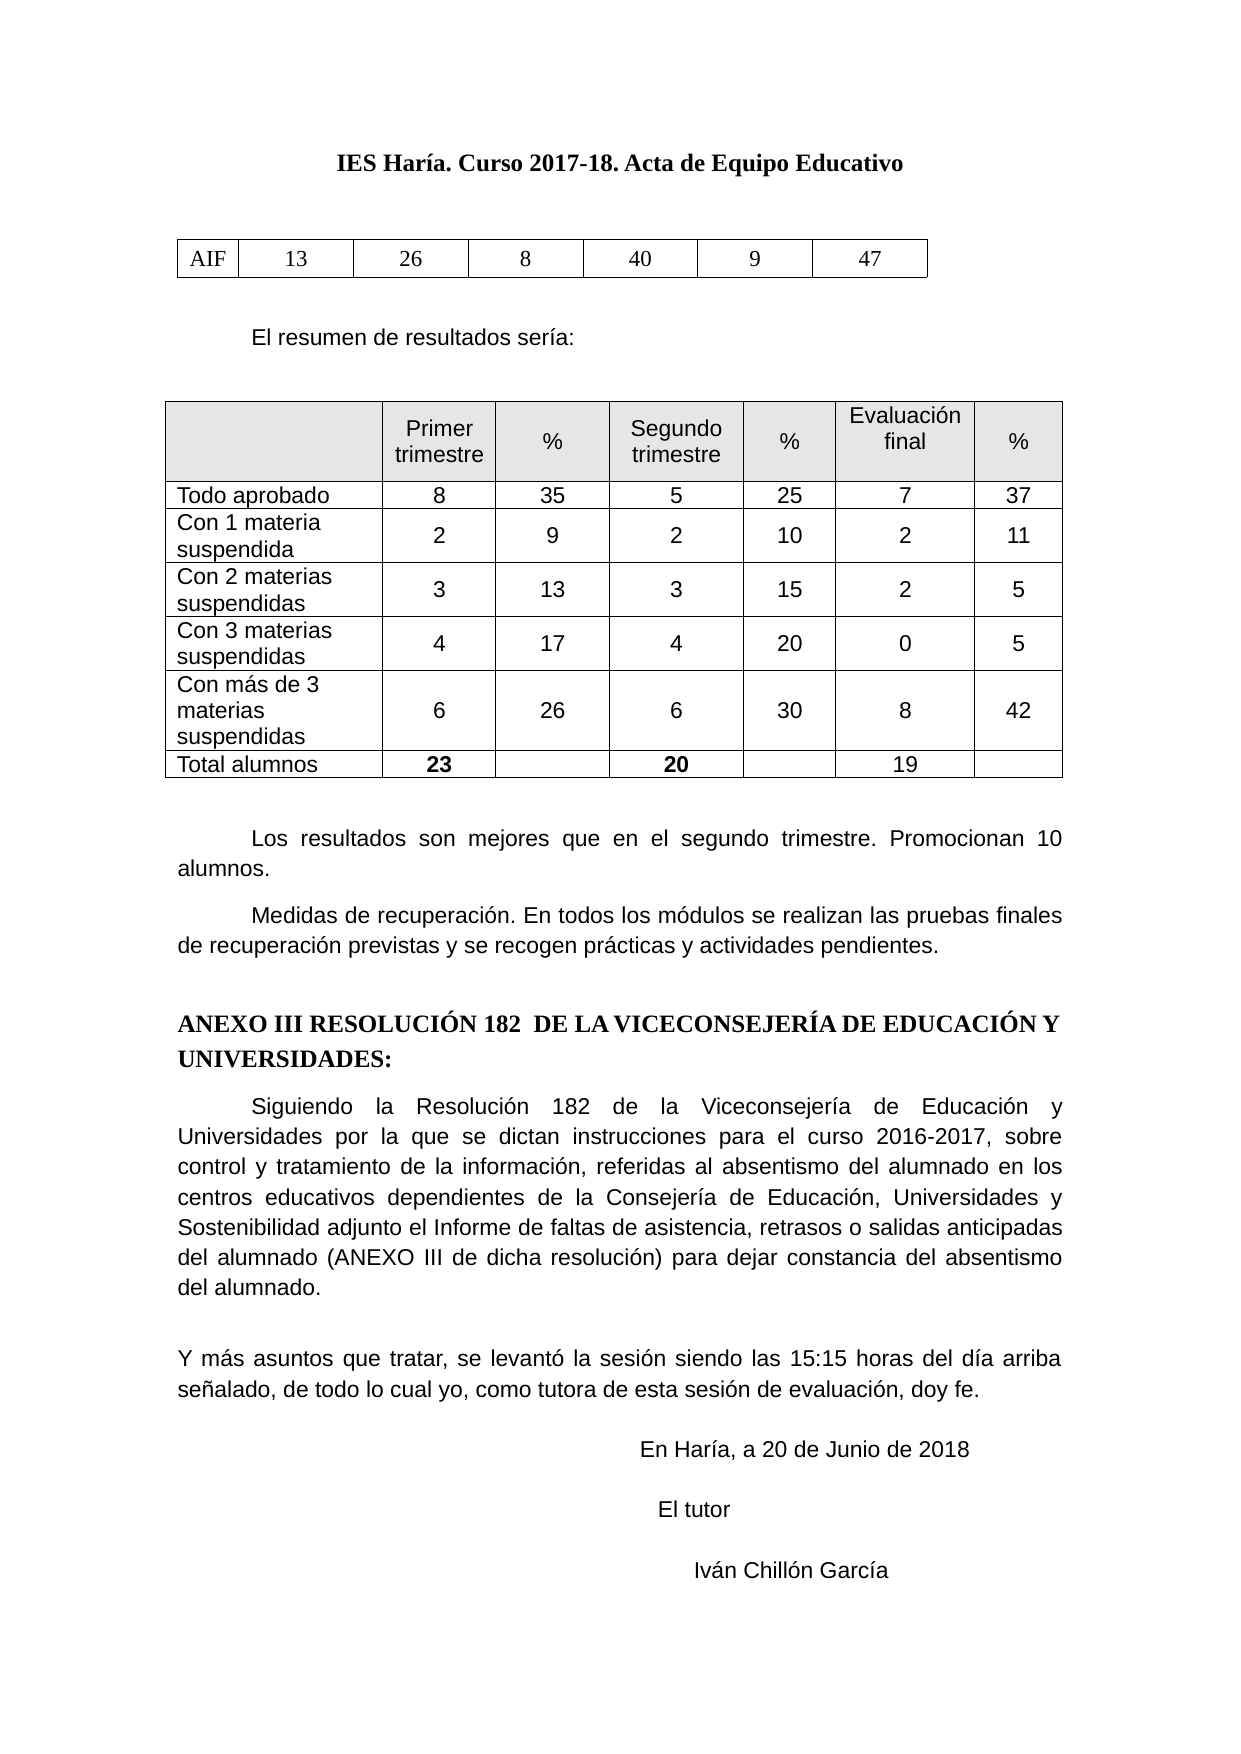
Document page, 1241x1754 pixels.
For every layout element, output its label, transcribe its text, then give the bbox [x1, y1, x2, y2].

table_cell Con 3 materias suspendidas [166, 617, 382, 669]
table_header [166, 402, 382, 481]
table_cell 26 [354, 240, 468, 277]
table_cell 20 [610, 751, 743, 777]
table_cell 30 [744, 671, 835, 750]
table_cell 15 [744, 563, 835, 616]
table_cell Total alumnos [166, 751, 382, 777]
table_cell 47 [813, 240, 927, 277]
table_cell [975, 751, 1062, 777]
table_cell 2 [610, 509, 743, 562]
text El resumen de resultados sería: [177, 324, 1063, 350]
table_cell 26 [496, 671, 609, 750]
table_cell 9 [698, 240, 812, 277]
table_header Evaluación final [836, 402, 974, 481]
table_cell AIF [178, 240, 238, 277]
table_cell 0 [836, 617, 974, 669]
table_cell 20 [744, 617, 835, 669]
table_cell 8 [383, 482, 495, 508]
table_cell 2 [836, 509, 974, 562]
table_cell 13 [496, 563, 609, 616]
table_cell 25 [744, 482, 835, 508]
text El tutor [325, 1496, 1063, 1523]
list Anexo III Resolución 182 de la Viceconsejería de Educación y Universidades: [177, 1009, 1063, 1073]
text En Haría, a 20 de Junio de 2018 [177, 1436, 1063, 1462]
table_cell 6 [383, 671, 495, 750]
table_cell 37 [975, 482, 1062, 508]
table_cell 10 [744, 509, 835, 562]
table_cell 17 [496, 617, 609, 669]
table_cell [744, 751, 835, 777]
text Los resultados son mejores que en el segundo trimestre. Promocionan 10 alumnos. [177, 825, 1063, 882]
table_cell 2 [836, 563, 974, 616]
table_cell Con 2 materias suspendidas [166, 563, 382, 616]
table_header % [975, 402, 1062, 481]
table_cell Con más de 3 materias suspendidas [166, 671, 382, 750]
table_cell 2 [383, 509, 495, 562]
table_cell 42 [975, 671, 1062, 750]
table_cell Todo aprobado [166, 482, 382, 508]
table_cell 3 [610, 563, 743, 616]
table_cell 3 [383, 563, 495, 616]
text Y más asuntos que tratar, se levantó la sesión siendo las 15:15 horas del día arriba señalado, de todo lo cual yo, como tutora de esta sesión de evaluación, doy fe. [177, 1345, 1063, 1402]
table_cell [496, 751, 609, 777]
table_cell 19 [836, 751, 974, 777]
table_cell 5 [610, 482, 743, 508]
table_header % [744, 402, 835, 481]
table_cell 9 [496, 509, 609, 562]
table_cell 11 [975, 509, 1062, 562]
table_cell 8 [836, 671, 974, 750]
text Siguiendo la Resolución 182 de la Viceconsejería de Educación y Universidades por la que se dictan instrucciones para el curso 2016-2017, sobre control y tratamiento de la información, referidas al absentismo del alumnado en los centros educativos dependientes de la Consejería de Educación, Universidades y Sostenibilidad adjunto el Informe de faltas de asistencia, retrasos o salidas anticipadas del alumnado (ANEXO III de dicha resolución) para dejar constancia del absentismo del alumnado. [177, 1093, 1063, 1301]
table_cell 8 [469, 240, 583, 277]
table_cell 5 [975, 617, 1062, 669]
table_header Segundo trimestre [610, 402, 743, 481]
table_cell 7 [836, 482, 974, 508]
table_cell 5 [975, 563, 1062, 616]
table_cell 4 [383, 617, 495, 669]
text Iván Chillón García [177, 1557, 1063, 1583]
table_header Primer trimestre [383, 402, 495, 481]
table_cell 40 [584, 240, 697, 277]
table_header % [496, 402, 609, 481]
table_cell Con 1 materia suspendida [166, 509, 382, 562]
table_cell 35 [496, 482, 609, 508]
table_cell 6 [610, 671, 743, 750]
table_cell 13 [239, 240, 353, 277]
text Medidas de recuperación. En todos los módulos se realizan las pruebas finales de recuperación previstas y se recogen prácticas y actividades pendientes. [177, 902, 1063, 959]
table_cell 4 [610, 617, 743, 669]
table_cell 23 [383, 751, 495, 777]
